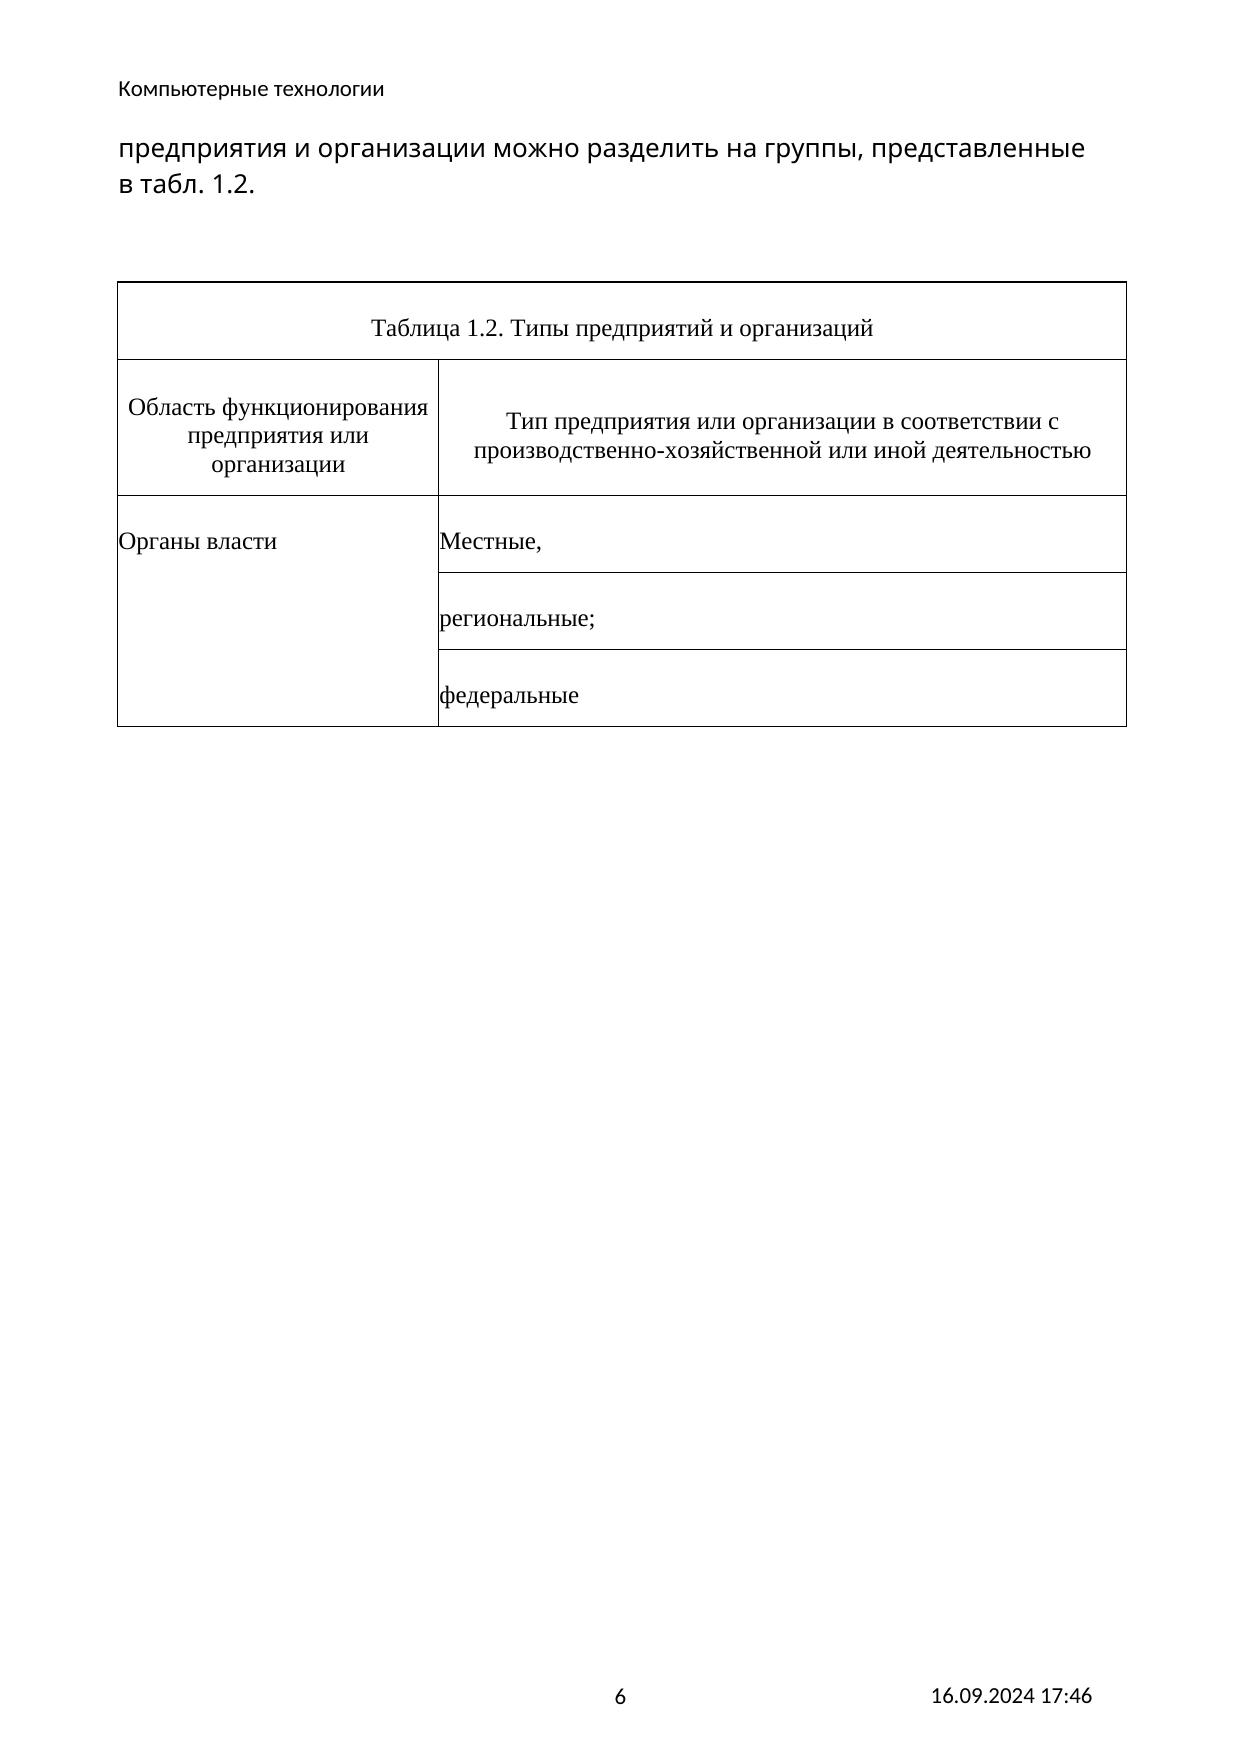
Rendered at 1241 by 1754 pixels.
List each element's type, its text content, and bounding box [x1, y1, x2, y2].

table_header Таблица 1.2. Типы предприятий и организаций [118, 283, 1126, 358]
table_cell Тип предприятия или организации в соответствии с производственно-хозяйственной или иной деятельностью [439, 360, 1126, 495]
table_cell Органы власти [118, 496, 438, 726]
table_cell федеральные [439, 650, 1126, 726]
table_cell Область функционирования предприятия или организации [118, 360, 438, 495]
text предприятия и организации можно разделить на группы, представленные в табл. 1.2. [118, 130, 1122, 201]
table_cell Местные, [439, 496, 1126, 572]
table_cell региональные; [439, 573, 1126, 649]
